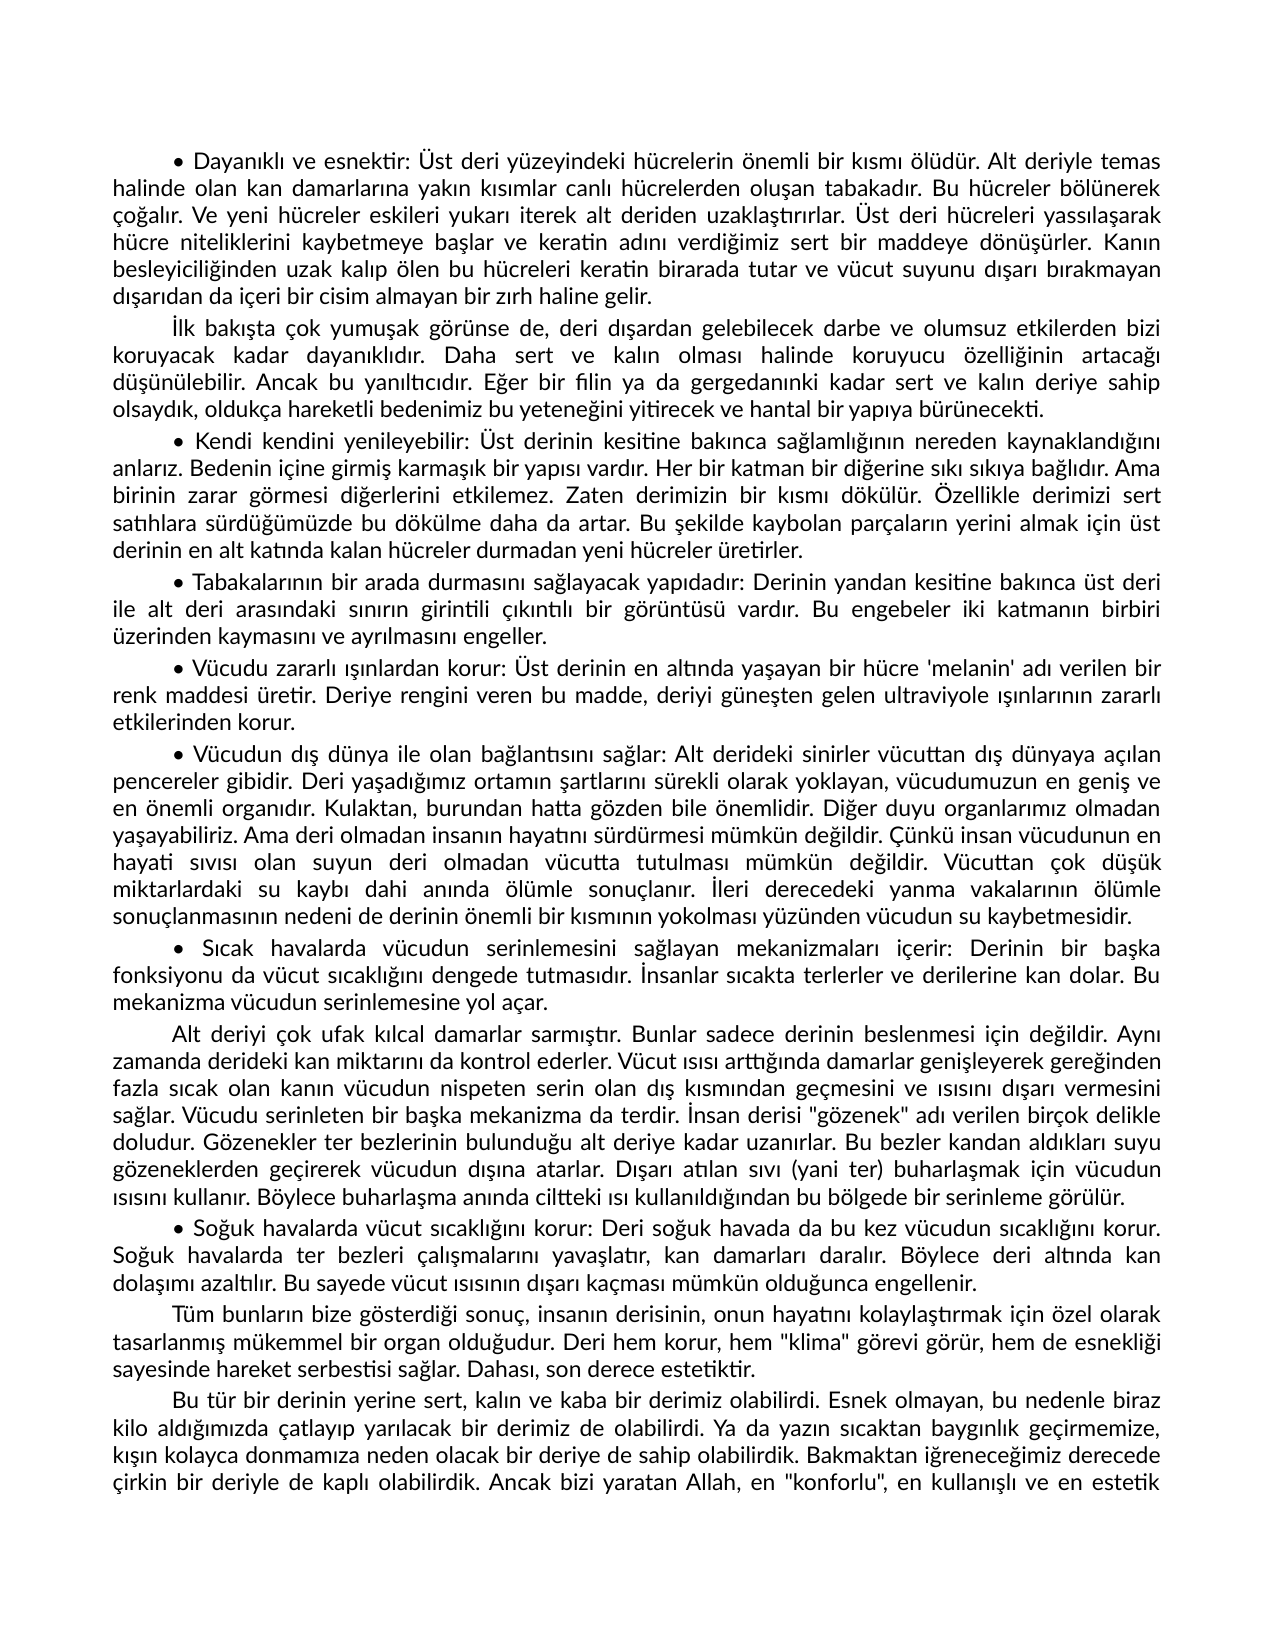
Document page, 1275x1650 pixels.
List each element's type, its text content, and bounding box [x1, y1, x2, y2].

text • Dayanıklı ve esnektir: Üst deri yüzeyindeki hücrelerin önemli bir kısmı ölüdür. Alt deriyle temas halinde olan kan damarlarına yakın kısımlar canlı hücrelerden oluşan tabakadır. Bu hücreler bölünerek çoğalır. Ve yeni hücreler eskileri yukarı iterek alt deriden uzaklaştırırlar. Üst deri hücreleri yassılaşarak hücre niteliklerini kaybetmeye başlar ve keratin adını verdiğimiz sert bir maddeye dönüşürler. Kanın besleyiciliğinden uzak kalıp ölen bu hücreleri keratin birarada tutar ve vücut suyunu dışarı bırakmayan dışarıdan da içeri bir cisim almayan bir zırh haline gelir. [112, 148, 1162, 310]
text • Vücudu zararlı ışınlardan korur: Üst derinin en altında yaşayan bir hücre 'melanin' adı verilen bir renk maddesi üretir. Deriye rengini veren bu madde, deriyi güneşten gelen ultraviyole ışınlarının zararlı etkilerinden korur. [112, 654, 1162, 736]
text İlk bakışta çok yumuşak görünse de, deri dışardan gelebilecek darbe ve olumsuz etkilerden bizi koruyacak kadar dayanıklıdır. Daha sert ve kalın olması halinde koruyucu özelliğinin artacağı düşünülebilir. Ancak bu yanıltıcıdır. Eğer bir filin ya da gergedanınki kadar sert ve kalın deriye sahip olsaydık, oldukça hareketli bedenimiz bu yeteneğini yitirecek ve hantal bir yapıya bürünecekti. [112, 315, 1162, 423]
text • Sıcak havalarda vücudun serinlemesini sağlayan mekanizmaları içerir: Derinin bir başka fonksiyonu da vücut sıcaklığını dengede tutmasıdır. İnsanlar sıcakta terlerler ve derilerine kan dolar. Bu mekanizma vücudun serinlemesine yol açar. [112, 935, 1162, 1016]
text • Soğuk havalarda vücut sıcaklığını korur: Deri soğuk havada da bu kez vücudun sıcaklığını korur. Soğuk havalarda ter bezleri çalışmalarını yavaşlatır, kan damarları daralır. Böylece deri altında kan dolaşımı azaltılır. Bu sayede vücut ısısının dışarı kaçması mümkün olduğunca engellenir. [112, 1215, 1162, 1296]
text Bu tür bir derinin yerine sert, kalın ve kaba bir derimiz olabilirdi. Esnek olmayan, bu nedenle biraz kilo aldığımızda çatlayıp yarılacak bir derimiz de olabilirdi. Ya da yazın sıcaktan baygınlık geçirmemize, kışın kolayca donmamıza neden olacak bir deriye de sahip olabilirdik. Bakmaktan iğreneceğimiz derecede çirkin bir deriyle de kaplı olabilirdik. Ancak bizi yaratan Allah, en "konforlu", en kullanışlı ve en estetik [112, 1387, 1162, 1496]
text • Kendi kendini yenileyebilir: Üst derinin kesitine bakınca sağlamlığının nereden kaynaklandığını anlarız. Bedenin içine girmiş karmaşık bir yapısı vardır. Her bir katman bir diğerine sıkı sıkıya bağlıdır. Ama birinin zarar görmesi diğerlerini etkilemez. Zaten derimizin bir kısmı dökülür. Özellikle derimizi sert satıhlara sürdüğümüzde bu dökülme daha da artar. Bu şekilde kaybolan parçaların yerini almak için üst derinin en alt katında kalan hücreler durmadan yeni hücreler üretirler. [112, 428, 1162, 563]
text • Vücudun dış dünya ile olan bağlantısını sağlar: Alt derideki sinirler vücuttan dış dünyaya açılan pencereler gibidir. Deri yaşadığımız ortamın şartlarını sürekli olarak yoklayan, vücudumuzun en geniş ve en önemli organıdır. Kulaktan, burundan hatta gözden bile önemlidir. Diğer duyu organlarımız olmadan yaşayabiliriz. Ama deri olmadan insanın hayatını sürdürmesi mümkün değildir. Çünkü insan vücudunun en hayati sıvısı olan suyun deri olmadan vücutta tutulması mümkün değildir. Vücuttan çok düşük miktarlardaki su kaybı dahi anında ölümle sonuçlanır. İleri derecedeki yanma vakalarının ölümle sonuçlanmasının nedeni de derinin önemli bir kısmının yokolması yüzünden vücudun su kaybetmesidir. [112, 740, 1162, 930]
text Alt deriyi çok ufak kılcal damarlar sarmıştır. Bunlar sadece derinin beslenmesi için değildir. Aynı zamanda derideki kan miktarını da kontrol ederler. Vücut ısısı arttığında damarlar genişleyerek gereğinden fazla sıcak olan kanın vücudun nispeten serin olan dış kısmından geçmesini ve ısısını dışarı vermesini sağlar. Vücudu serinleten bir başka mekanizma da terdir. İnsan derisi "gözenek" adı verilen birçok delikle doludur. Gözenekler ter bezlerinin bulunduğu alt deriye kadar uzanırlar. Bu bezler kandan aldıkları suyu gözeneklerden geçirerek vücudun dışına atarlar. Dışarı atılan sıvı (yani ter) buharlaşmak için vücudun ısısını kullanır. Böylece buharlaşma anında ciltteki ısı kullanıldığından bu bölgede bir serinleme görülür. [112, 1021, 1162, 1210]
text • Tabakalarının bir arada durmasını sağlayacak yapıdadır: Derinin yandan kesitine bakınca üst deri ile alt deri arasındaki sınırın girintili çıkıntılı bir görüntüsü vardır. Bu engebeler iki katmanın birbiri üzerinden kaymasını ve ayrılmasını engeller. [112, 568, 1162, 649]
text Tüm bunların bize gösterdiği sonuç, insanın derisinin, onun hayatını kolaylaştırmak için özel olarak tasarlanmış mükemmel bir organ olduğudur. Deri hem korur, hem "klima" görevi görür, hem de esnekliği sayesinde hareket serbestisi sağlar. Dahası, son derece estetiktir. [112, 1301, 1162, 1382]
